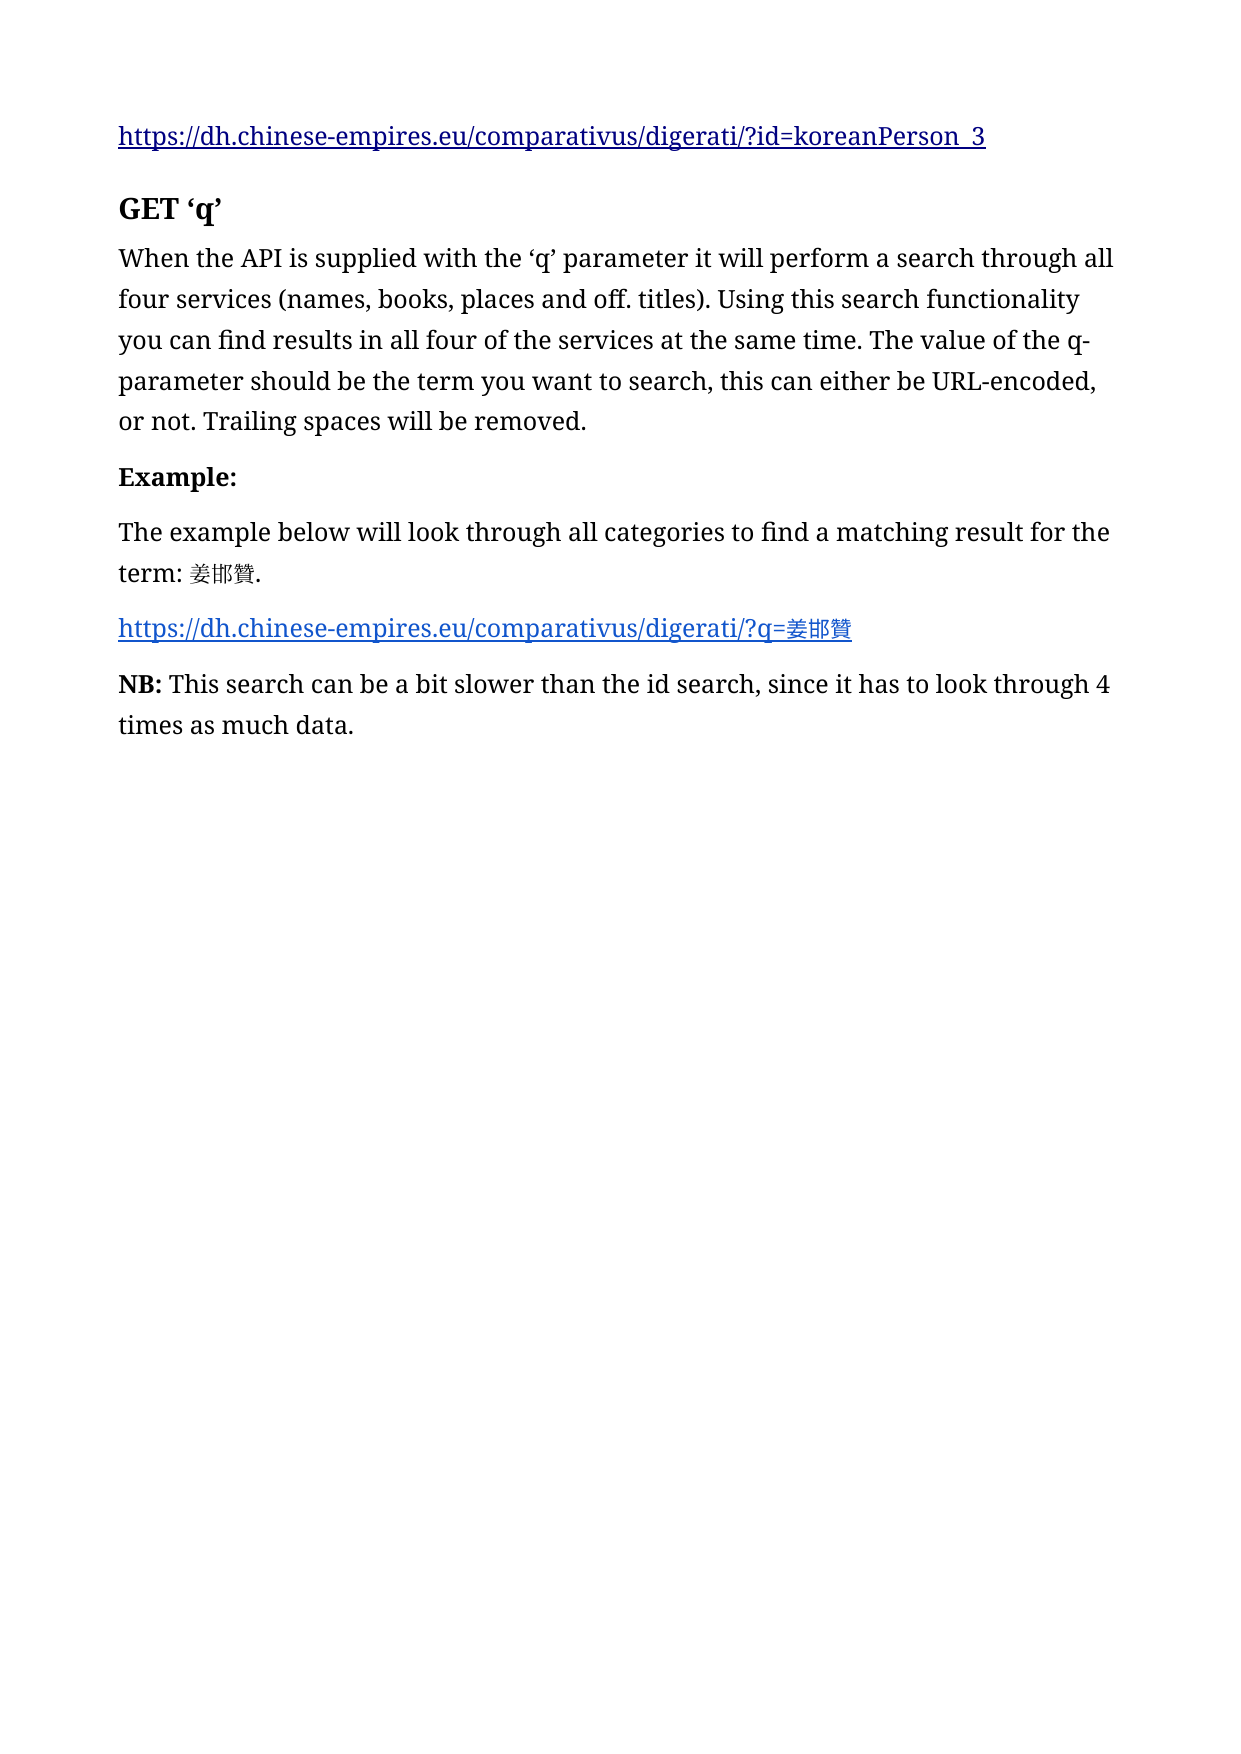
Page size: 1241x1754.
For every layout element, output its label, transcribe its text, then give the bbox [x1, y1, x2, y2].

text https://dh.chinese-empires.eu/comparativus/digerati/?id=koreanPerson_3 [118, 118, 1122, 152]
text The example below will look through all categories to find a matching result for the term: 姜邯贊. [118, 515, 1122, 590]
text Example: [118, 459, 1122, 493]
text When the API is supplied with the ‘q’ parameter it will perform a search through all four services (names, books, places and off. titles). Using this search functionality you can find results in all four of the services at the same time. The value of the q-parameter should be the term you want to search, this can either be URL-encoded, or not. Trailing spaces will be removed. [118, 241, 1122, 438]
text NB: This search can be a bit slower than the id search, since it has to look through 4 times as much data. [118, 666, 1122, 741]
text https://dh.chinese-empires.eu/comparativus/digerati/?q=姜邯贊 [118, 611, 1122, 645]
subtitle GET ‘q’ [118, 188, 1122, 228]
